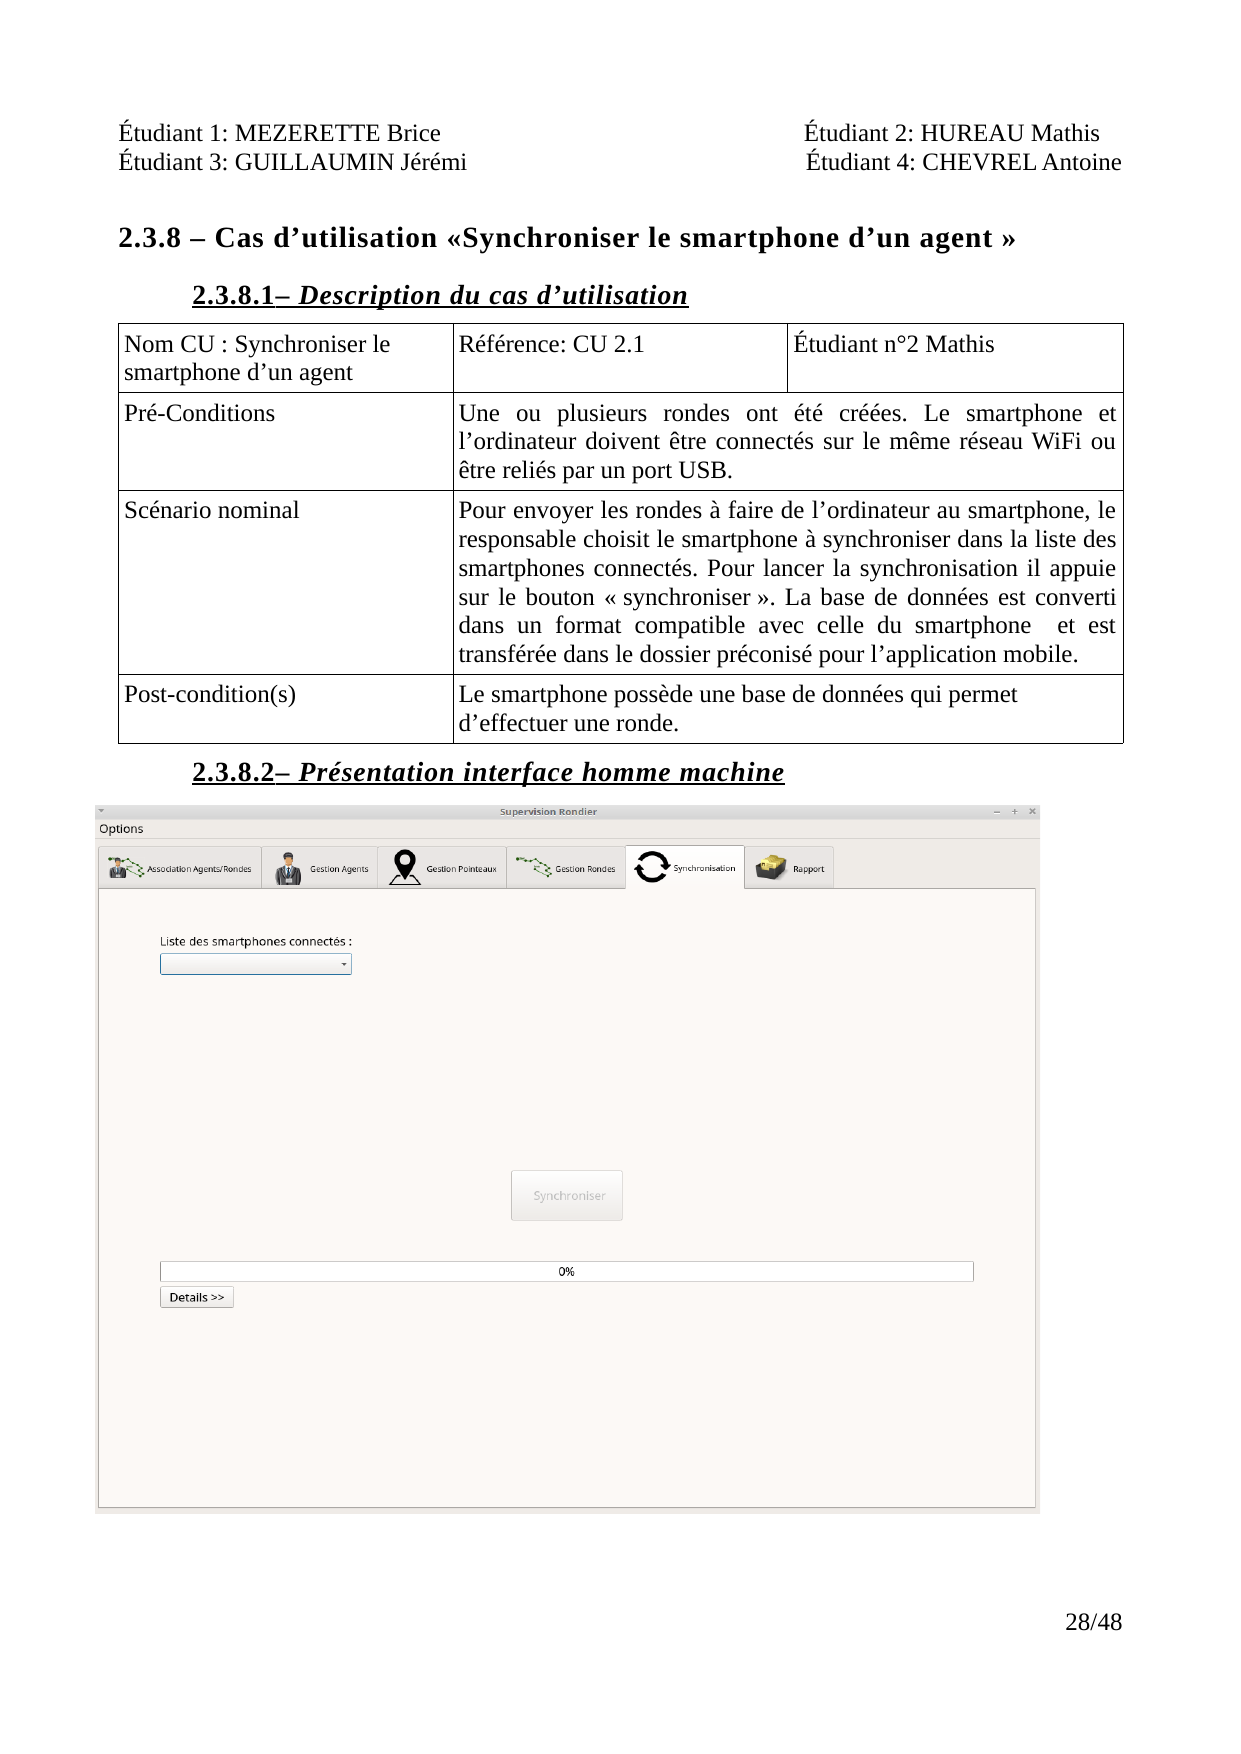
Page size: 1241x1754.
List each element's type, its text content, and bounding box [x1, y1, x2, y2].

subtitle 2.3.8 – Cas d’utilisation «Synchroniser le smartphone d’un agent » [118, 220, 1122, 253]
table_cell Le smartphone possède une base de données qui permet d’effectuer une ronde. [454, 675, 1123, 743]
table_cell Pour envoyer les rondes à faire de l’ordinateur au smartphone, le responsable choisit le smartphone à synchroniser dans la liste des smartphones connectés. Pour lancer la synchronisation il appuie sur le bouton « synchroniser ». La base de données est converti dans un format compatible avec celle du smartphone et est transférée dans le dossier préconisé pour l’application mobile. [454, 491, 1123, 674]
subtitle 2.3.8.2– Présentation interface homme machine [118, 755, 1122, 787]
table_header Étudiant n°2 Mathis [788, 324, 1123, 392]
table_header Référence: CU 2.1 [454, 324, 787, 392]
subtitle 2.3.8.1– Description du cas d’utilisation [118, 278, 1122, 310]
picture [95, 805, 1040, 1514]
table_cell Pré-Conditions [119, 393, 453, 490]
table_header Nom CU : Synchroniser le smartphone d’un agent [119, 324, 453, 392]
table_cell Une ou plusieurs rondes ont été créées. Le smartphone et l’ordinateur doivent être connectés sur le même réseau WiFi ou être reliés par un port USB. [454, 393, 1123, 490]
table_cell Scénario nominal [119, 491, 453, 674]
table_cell Post-condition(s) [119, 675, 453, 743]
